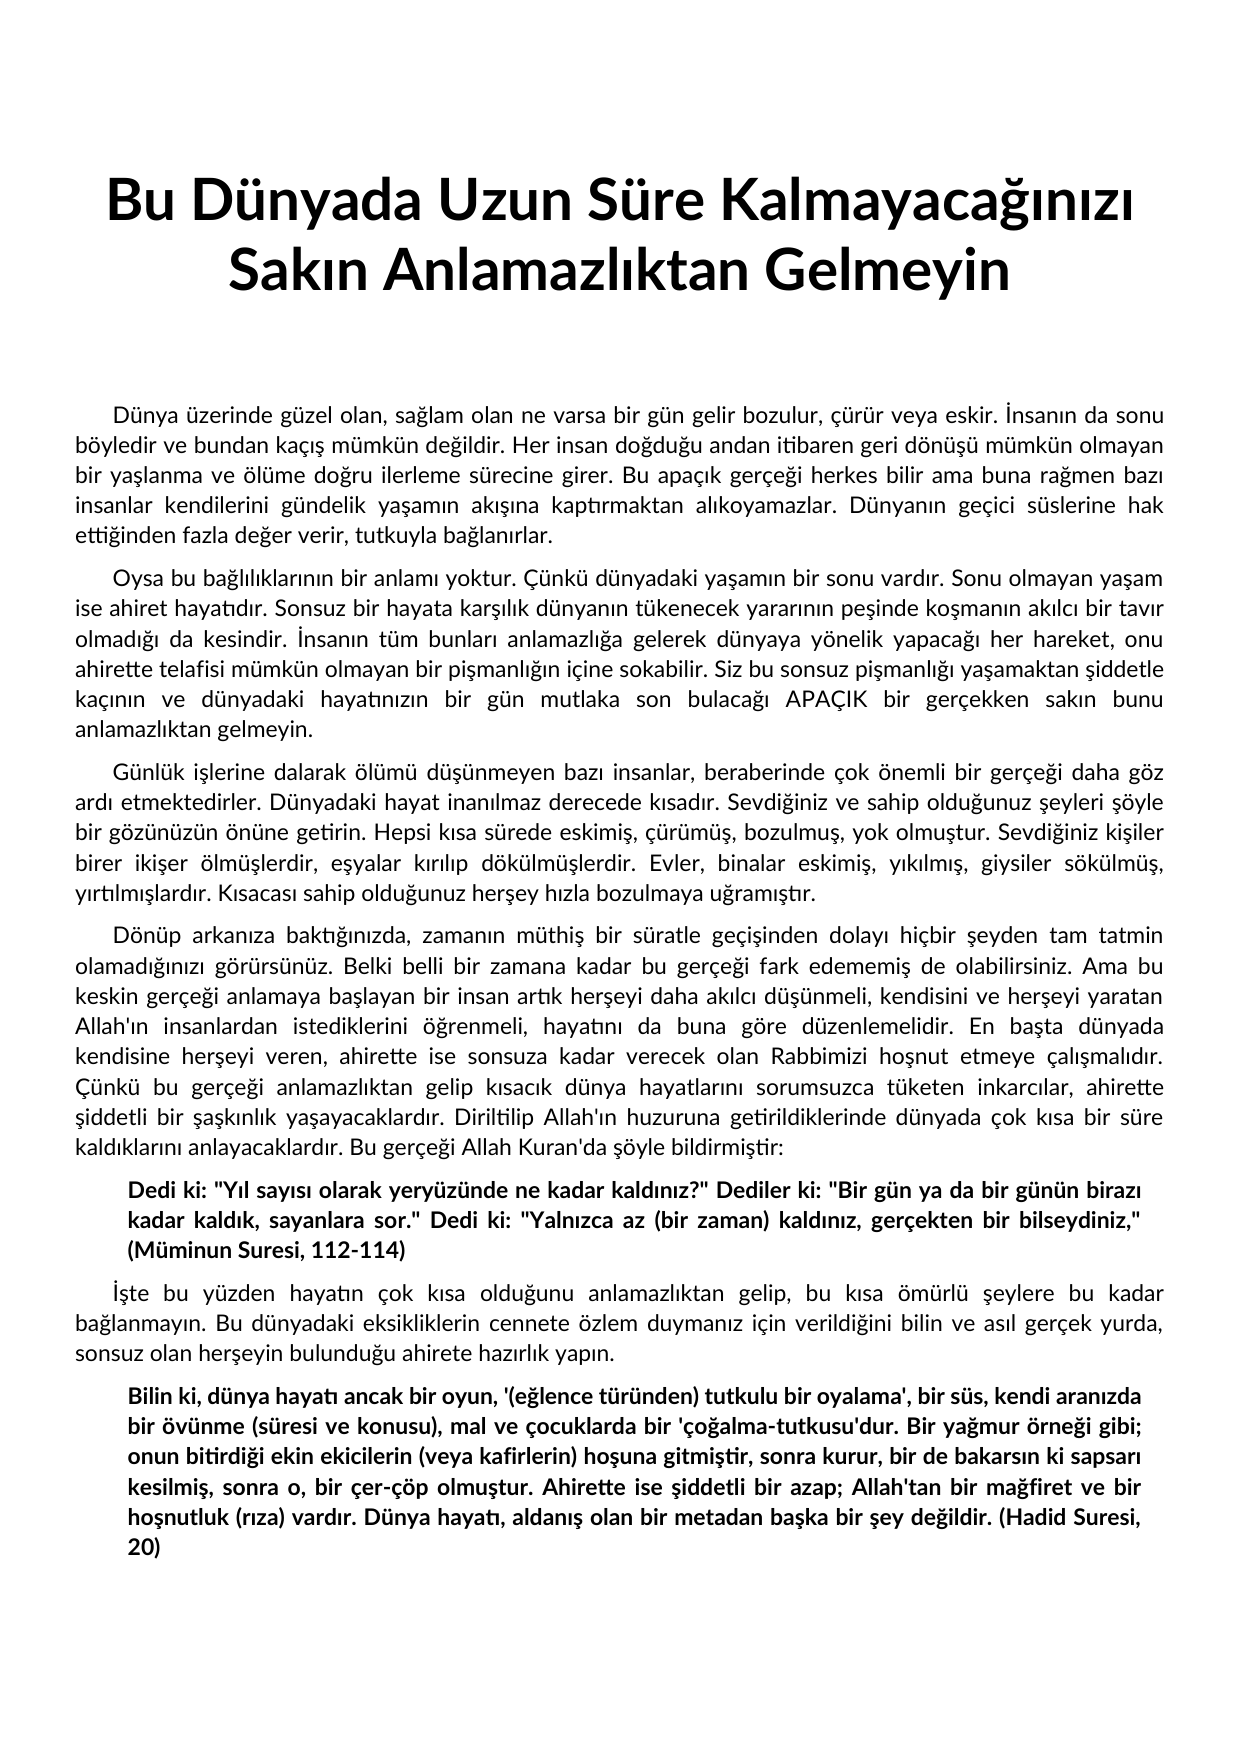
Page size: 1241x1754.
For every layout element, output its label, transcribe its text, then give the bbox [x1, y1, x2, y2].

text Günlük işlerine dalarak ölümü düşünmeyen bazı insanlar, beraberinde çok önemli bir gerçeği daha göz ardı etmektedirler. Dünyadaki hayat inanılmaz derecede kısadır. Sevdiğiniz ve sahip olduğunuz şeyleri şöyle bir gözünüzün önüne getirin. Hepsi kısa sürede eskimiş, çürümüş, bozulmuş, yok olmuştur. Sevdiğiniz kişiler birer ikişer ölmüşlerdir, eşyalar kırılıp dökülmüşlerdir. Evler, binalar eskimiş, yıkılmış, giysiler sökülmüş, yırtılmışlardır. Kısacası sahip olduğunuz herşey hızla bozulmaya uğramıştır. [75, 758, 1165, 906]
text Dünya üzerinde güzel olan, sağlam olan ne varsa bir gün gelir bozulur, çürür veya eskir. İnsanın da sonu böyledir ve bundan kaçış mümkün değildir. Her insan doğduğu andan itibaren geri dönüşü mümkün olmayan bir yaşlanma ve ölüme doğru ilerleme sürecine girer. Bu apaçık gerçeği herkes bilir ama buna rağmen bazı insanlar kendilerini gündelik yaşamın akışına kaptırmaktan alıkoyamazlar. Dünyanın geçici süslerine hak ettiğinden fazla değer verir, tutkuyla bağlanırlar. [75, 400, 1165, 549]
text İşte bu yüzden hayatın çok kısa olduğunu anlamazlıktan gelip, bu kısa ömürlü şeylere bu kadar bağlanmayın. Bu dünyadaki eksikliklerin cennete özlem duymanız için verildiğini bilin ve asıl gerçek yurda, sonsuz olan herşeyin bulunduğu ahirete hazırlık yapın. [75, 1278, 1165, 1366]
subtitle Bu Dünyada Uzun Süre Kalmayacağınızı Sakın Anlamazlıktan Gelmeyin [75, 162, 1165, 302]
text Dedi ki: "Yıl sayısı olarak yeryüzünde ne kadar kaldınız?" Dediler ki: "Bir gün ya da bir günün birazı kadar kaldık, sayanlara sor." Dedi ki: "Yalnızca az (bir zaman) kaldınız, gerçekten bir bilseydiniz," (Müminun Suresi, 112-114) [127, 1175, 1143, 1263]
text Dönüp arkanıza baktığınızda, zamanın müthiş bir süratle geçişinden dolayı hiçbir şeyden tam tatmin olamadığınızı görürsünüz. Belki belli bir zamana kadar bu gerçeği fark edememiş de olabilirsiniz. Ama bu keskin gerçeği anlamaya başlayan bir insan artık herşeyi daha akılcı düşünmeli, kendisini ve herşeyi yaratan Allah'ın insanlardan istediklerini öğrenmeli, hayatını da buna göre düzenlemelidir. En başta dünyada kendisine herşeyi veren, ahirette ise sonsuza kadar verecek olan Rabbimizi hoşnut etmeye çalışmalıdır. Çünkü bu gerçeği anlamazlıktan gelip kısacık dünya hayatlarını sorumsuzca tüketen inkarcılar, ahirette şiddetli bir şaşkınlık yaşayacaklardır. Diriltilip Allah'ın huzuruna getirildiklerinde dünyada çok kısa bir süre kaldıklarını anlayacaklardır. Bu gerçeği Allah Kuran'da şöyle bildirmiştir: [75, 921, 1165, 1160]
text Oysa bu bağlılıklarının bir anlamı yoktur. Çünkü dünyadaki yaşamın bir sonu vardır. Sonu olmayan yaşam ise ahiret hayatıdır. Sonsuz bir hayata karşılık dünyanın tükenecek yararının peşinde koşmanın akılcı bir tavır olmadığı da kesindir. İnsanın tüm bunları anlamazlığa gelerek dünyaya yönelik yapacağı her hareket, onu ahirette telafisi mümkün olmayan bir pişmanlığın içine sokabilir. Siz bu sonsuz pişmanlığı yaşamaktan şiddetle kaçının ve dünyadaki hayatınızın bir gün mutlaka son bulacağı APAÇIK bir gerçekken sakın bunu anlamazlıktan gelmeyin. [75, 564, 1165, 742]
text Bilin ki, dünya hayatı ancak bir oyun, '(eğlence türünden) tutkulu bir oyalama', bir süs, kendi aranızda bir övünme (süresi ve konusu), mal ve çocuklarda bir 'çoğalma-tutkusu'dur. Bir yağmur örneği gibi; onun bitirdiği ekin ekicilerin (veya kafirlerin) hoşuna gitmiştir, sonra kurur, bir de bakarsın ki sapsarı kesilmiş, sonra o, bir çer-çöp olmuştur. Ahirette ise şiddetli bir azap; Allah'tan bir mağfiret ve bir hoşnutluk (rıza) vardır. Dünya hayatı, aldanış olan bir metadan başka bir şey değildir. (Hadid Suresi, 20) [127, 1382, 1143, 1560]
